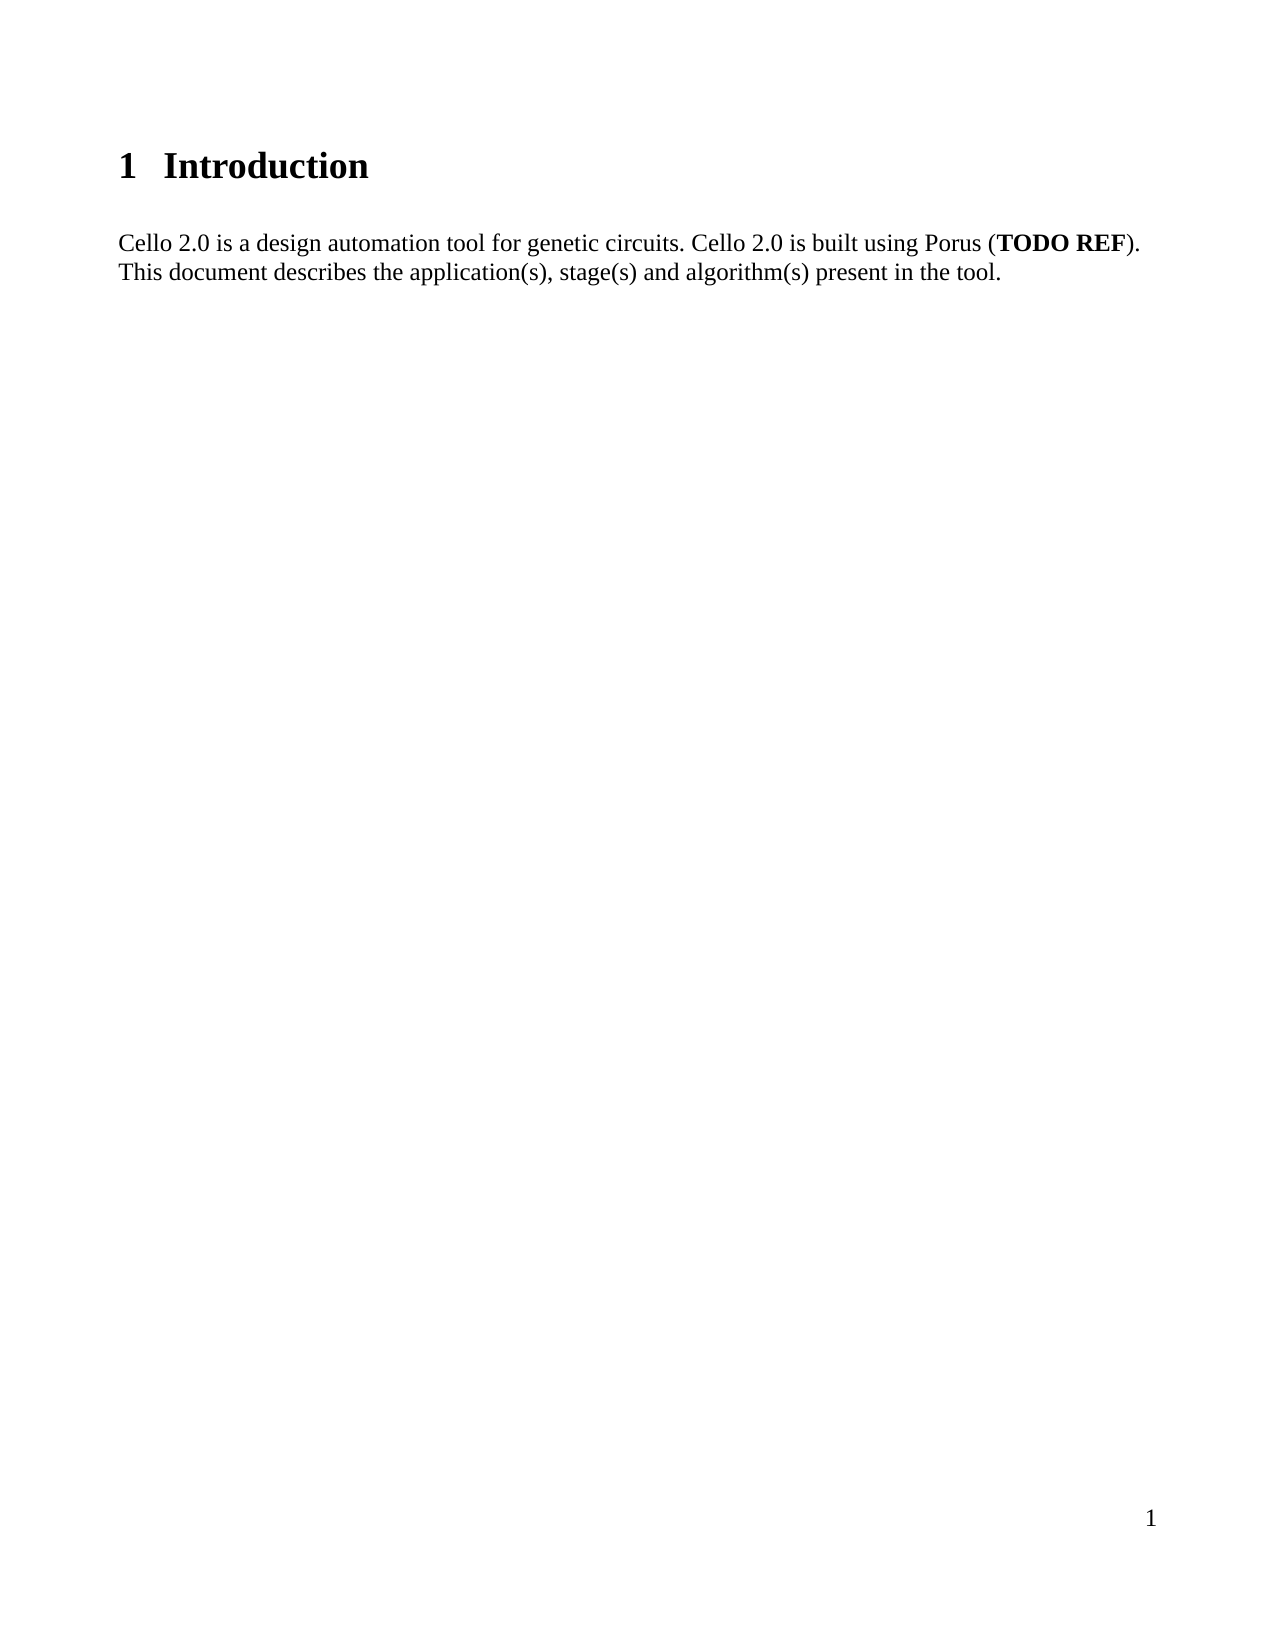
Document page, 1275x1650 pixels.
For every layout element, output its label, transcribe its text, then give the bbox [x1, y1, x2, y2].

subtitle Introduction [118, 143, 1157, 187]
text Cello 2.0 is a design automation tool for genetic circuits. Cello 2.0 is built using Porus (TODO REF). This document describes the application(s), stage(s) and algorithm(s) present in the tool. [118, 228, 1157, 286]
